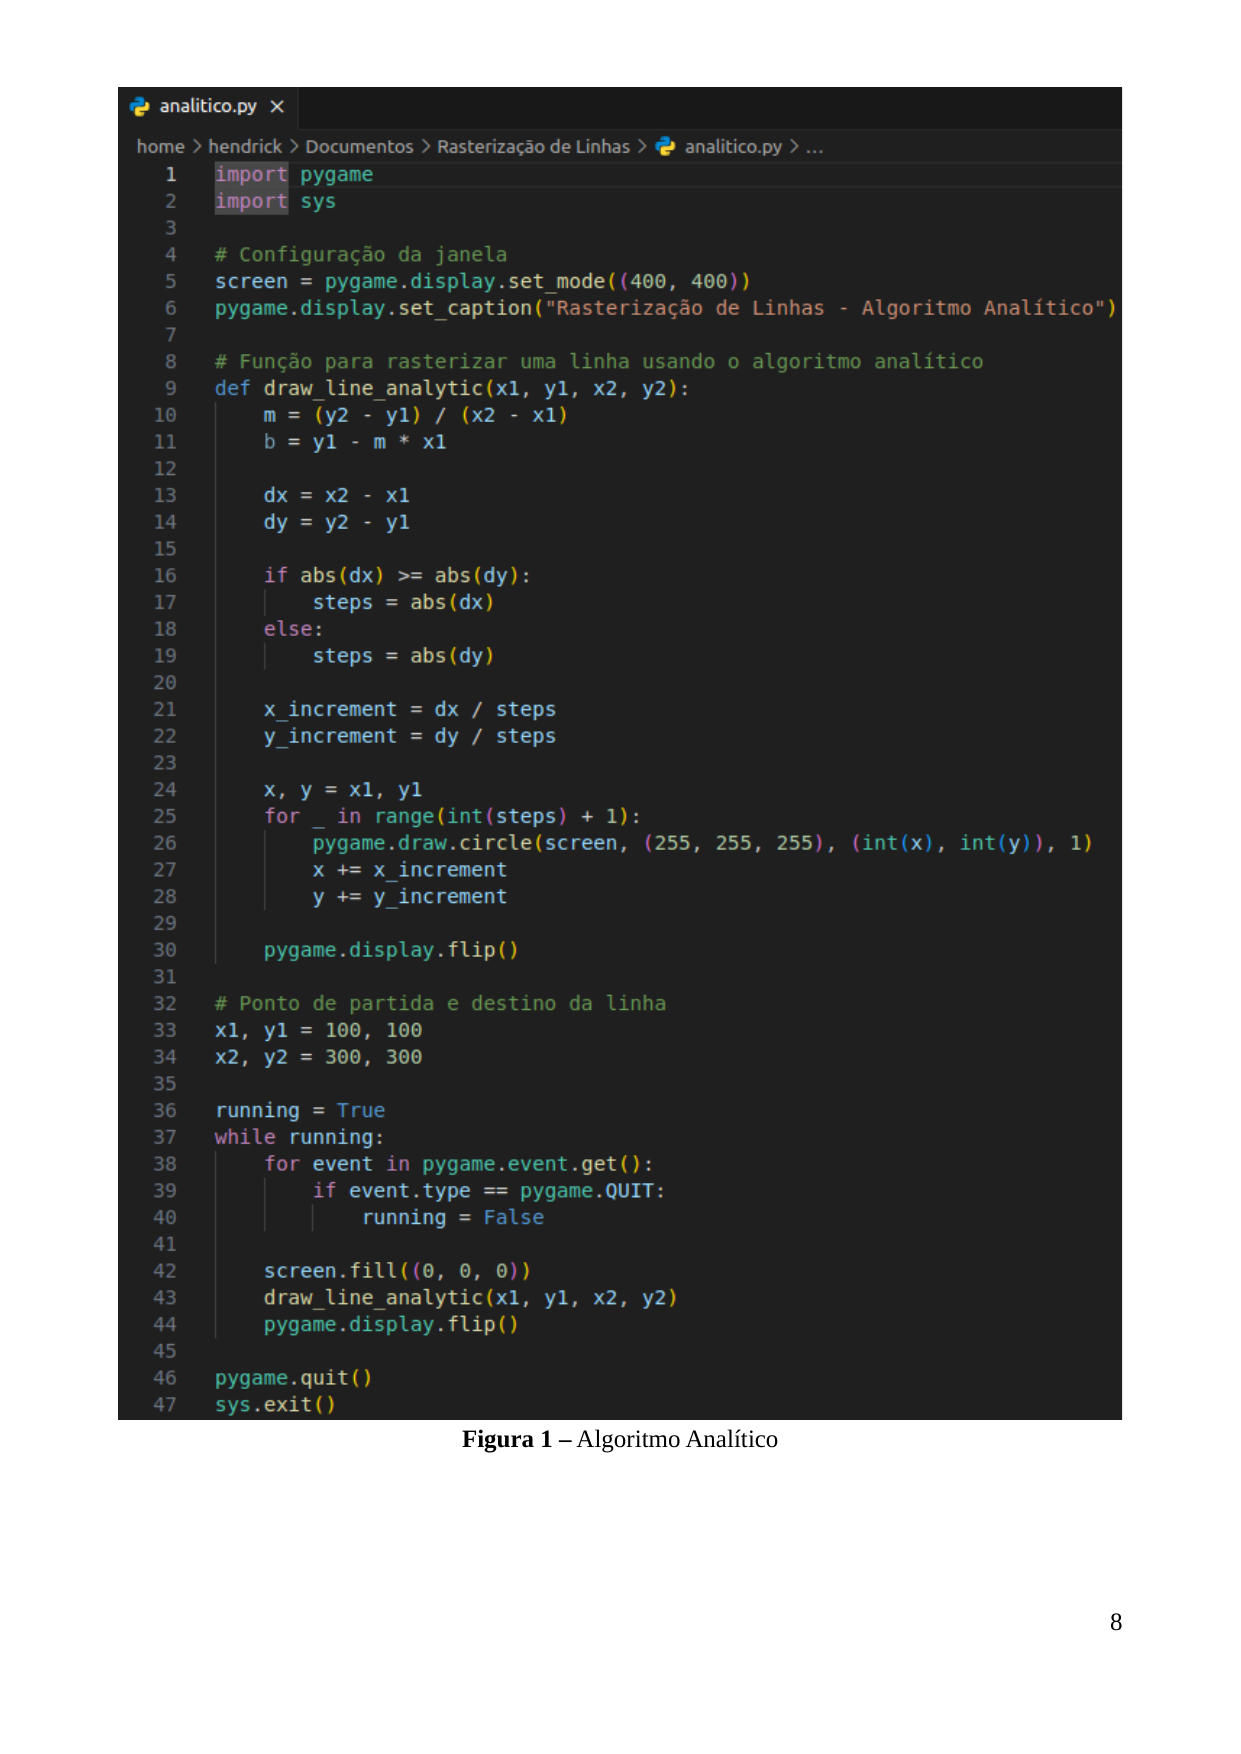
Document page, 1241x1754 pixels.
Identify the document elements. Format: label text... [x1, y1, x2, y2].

text Figura 1 – Algoritmo Analítico [118, 1420, 1122, 1453]
picture [118, 87, 1123, 1420]
